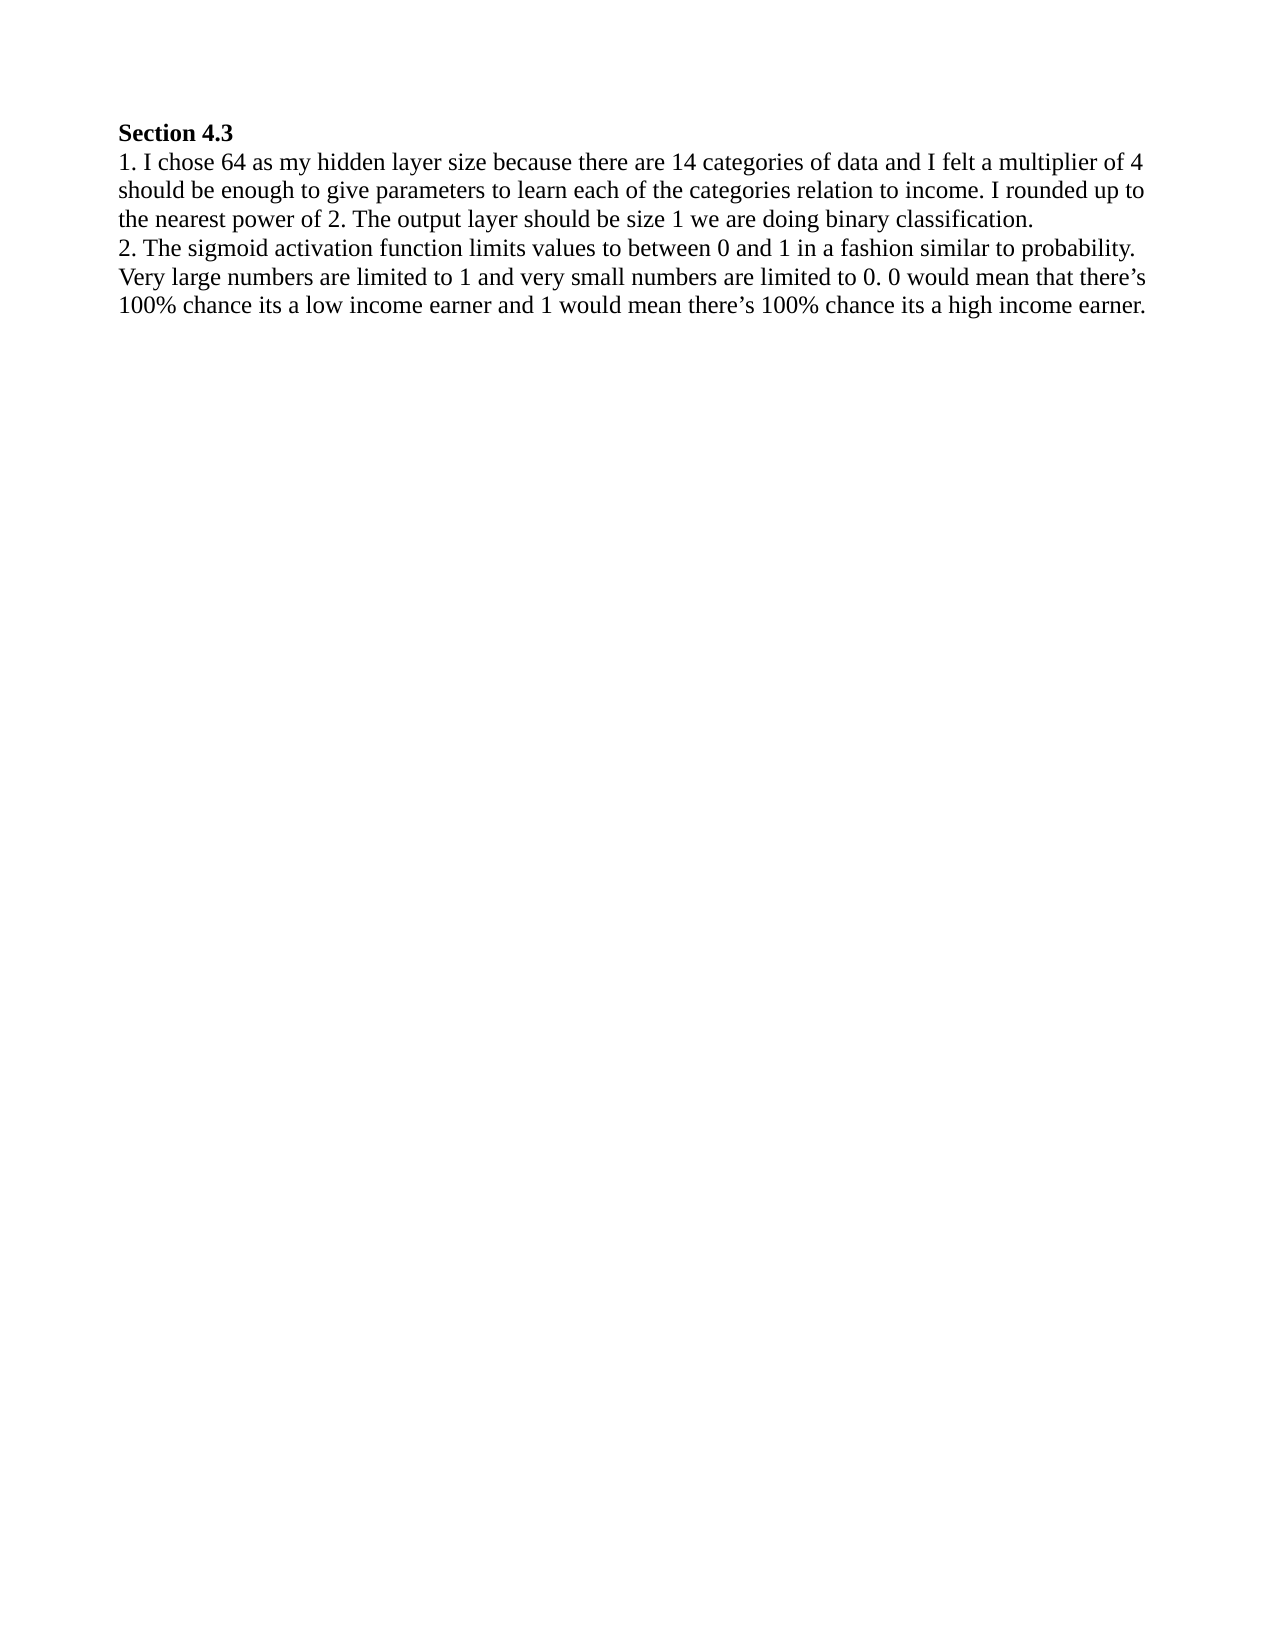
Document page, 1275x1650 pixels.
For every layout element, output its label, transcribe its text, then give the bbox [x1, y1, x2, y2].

text 1. I chose 64 as my hidden layer size because there are 14 categories of data and I felt a multiplier of 4 should be enough to give parameters to learn each of the categories relation to income. I rounded up to the nearest power of 2. The output layer should be size 1 we are doing binary classification. [118, 147, 1157, 233]
text 2. The sigmoid activation function limits values to between 0 and 1 in a fashion similar to probability. Very large numbers are limited to 1 and very small numbers are limited to 0. 0 would mean that there’s 100% chance its a low income earner and 1 would mean there’s 100% chance its a high income earner. [118, 233, 1157, 319]
text Section 4.3 [118, 118, 1157, 147]
